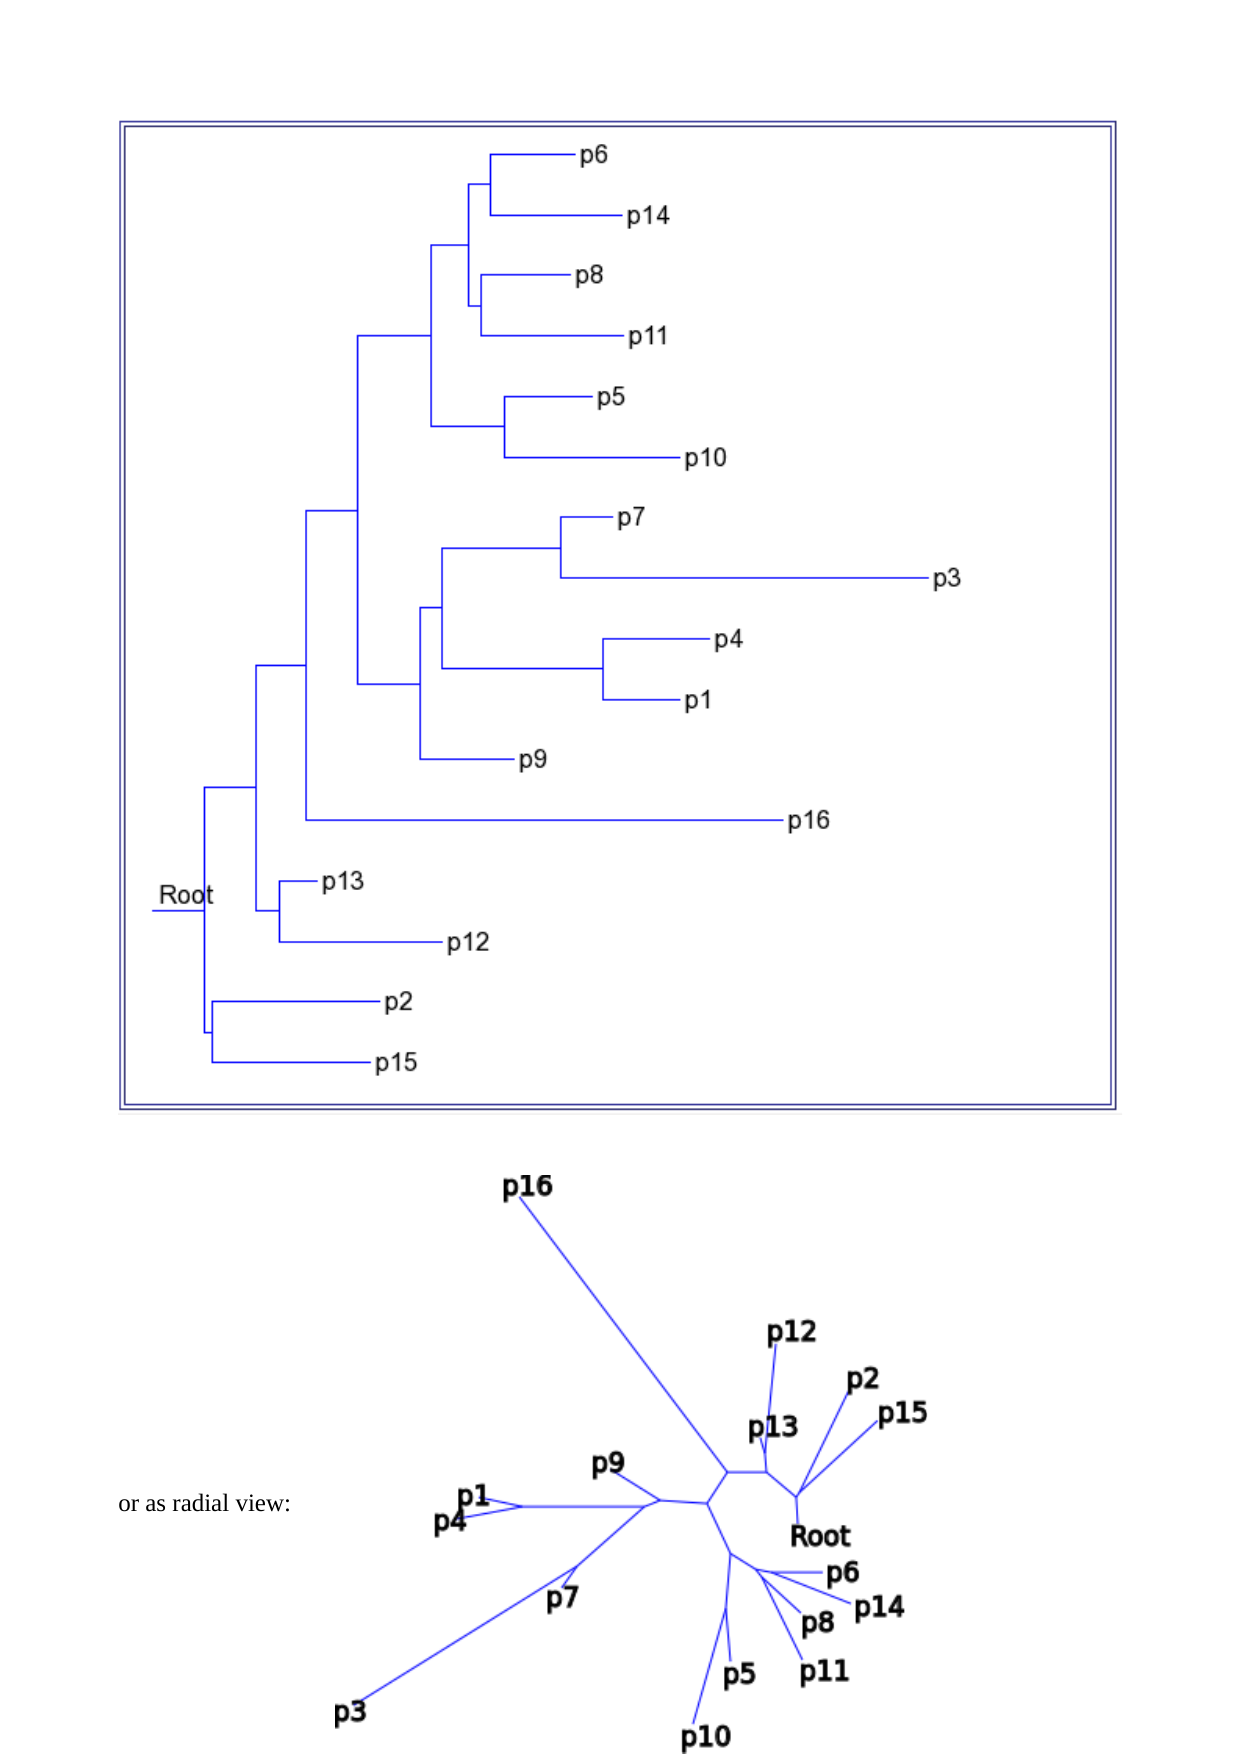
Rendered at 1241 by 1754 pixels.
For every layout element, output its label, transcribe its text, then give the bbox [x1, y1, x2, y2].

picture [335, 1175, 928, 1754]
picture [118, 118, 1123, 1115]
text [928, 1488, 1122, 1517]
text or as radial view: [118, 1488, 335, 1517]
